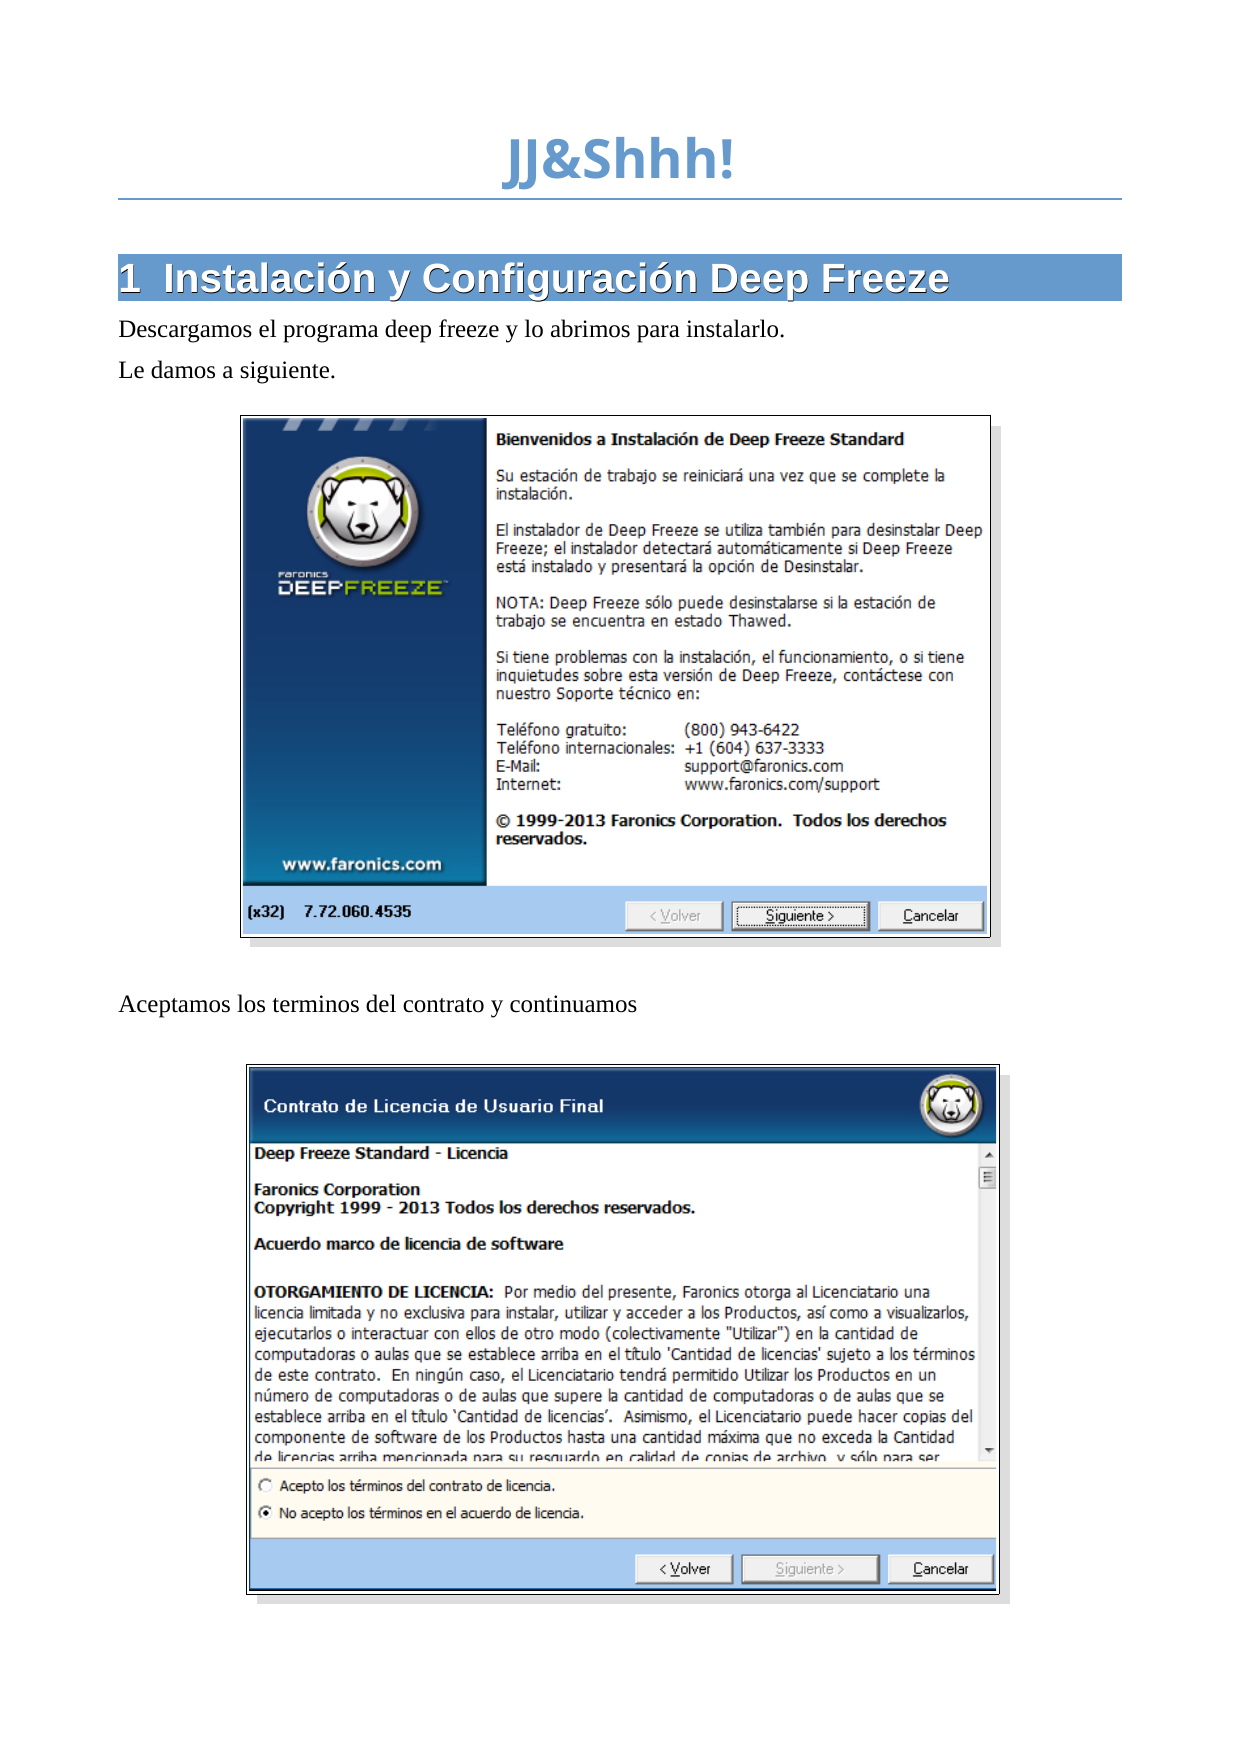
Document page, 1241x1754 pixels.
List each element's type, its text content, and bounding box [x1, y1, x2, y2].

text Descargamos el programa deep freeze y lo abrimos para instalarlo. [118, 314, 1122, 342]
text Aceptamos los terminos del contrato y continuamos [118, 989, 1122, 1017]
picture [242, 418, 987, 934]
picture [249, 1067, 997, 1591]
subtitle Instalación y Configuración Deep Freeze [118, 254, 1122, 301]
text Le damos a siguiente. [118, 355, 1122, 384]
text [247, 1065, 999, 1594]
